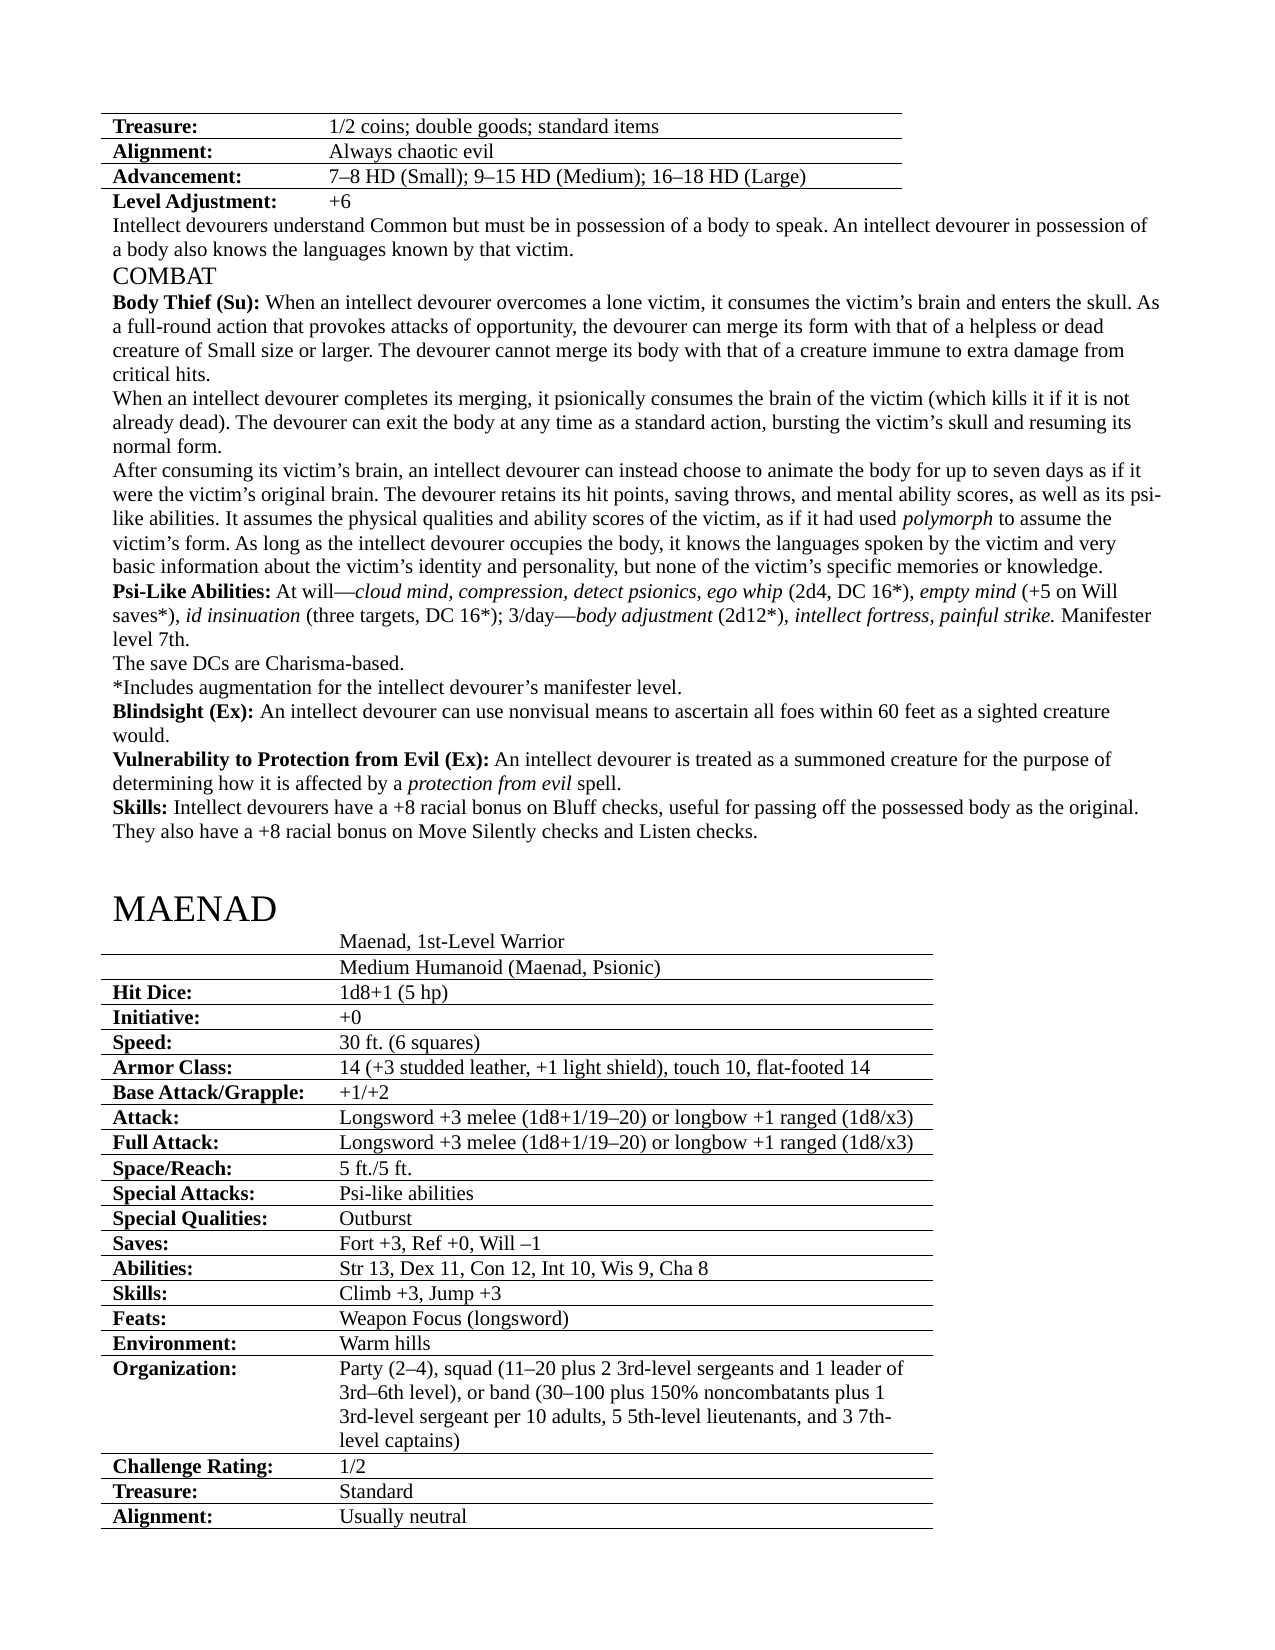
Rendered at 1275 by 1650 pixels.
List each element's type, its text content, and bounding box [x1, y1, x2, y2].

table_cell 1/2 coins; double goods; standard items [318, 114, 902, 138]
text MAENAD [112, 886, 1162, 929]
table_cell Outburst [328, 1206, 933, 1230]
table_cell Space/Reach: [101, 1155, 328, 1179]
table_cell Treasure: [101, 114, 317, 138]
table_cell Special Attacks: [101, 1181, 328, 1204]
table_cell Alignment: [101, 1504, 328, 1528]
table_cell 1d8+1 (5 hp) [328, 980, 933, 1004]
table_cell Organization: [101, 1356, 328, 1452]
table_cell Full Attack: [101, 1130, 328, 1154]
table_cell +0 [328, 1005, 933, 1029]
table_cell [101, 955, 328, 979]
table_cell Level Adjustment: [101, 189, 317, 213]
table_cell Fort +3, Ref +0, Will –1 [328, 1231, 933, 1255]
table_cell Speed: [101, 1030, 328, 1054]
text Intellect devourers understand Common but must be in possession of a body to speak. An intellect devourer in possession of a body also knows the languages known by that victim. [112, 213, 1162, 261]
text When an intellect devourer completes its merging, it psionically consumes the brain of the victim (which kills it if it is not already dead). The devourer can exit the body at any time as a standard action, bursting the victim’s skull and resuming its normal form. [112, 386, 1162, 458]
table_cell 7–8 HD (Small); 9–15 HD (Medium); 16–18 HD (Large) [318, 164, 902, 188]
text Psi-Like Abilities: At will—cloud mind, compression, detect psionics, ego whip (2d4, DC 16*), empty mind (+5 on Will saves*), id insinuation (three targets, DC 16*); 3/day—body adjustment (2d12*), intellect fortress, painful strike. Manifester level 7th. [112, 578, 1162, 651]
table_cell Weapon Focus (longsword) [328, 1306, 933, 1330]
subtitle COMBAT [112, 261, 1162, 290]
table_cell 5 ft./5 ft. [328, 1155, 933, 1179]
table_cell Armor Class: [101, 1055, 328, 1079]
table_cell Initiative: [101, 1005, 328, 1029]
table_cell Climb +3, Jump +3 [328, 1281, 933, 1305]
table_cell 14 (+3 studded leather, +1 light shield), touch 10, flat-footed 14 [328, 1055, 933, 1079]
table_cell Treasure: [101, 1479, 328, 1503]
table_cell Advancement: [101, 164, 317, 188]
text Blindsight (Ex): An intellect devourer can use nonvisual means to ascertain all foes within 60 feet as a sighted creature would. [112, 699, 1162, 747]
table_cell Usually neutral [328, 1504, 933, 1528]
text *Includes augmentation for the intellect devourer’s manifester level. [112, 675, 1162, 699]
table_cell Abilities: [101, 1256, 328, 1280]
table_cell Hit Dice: [101, 980, 328, 1004]
text Vulnerability to Protection from Evil (Ex): An intellect devourer is treated as a summoned creature for the purpose of determining how it is affected by a protection from evil spell. [112, 747, 1162, 795]
table_cell +6 [318, 189, 902, 213]
table_header Maenad, 1st-Level Warrior [328, 930, 933, 953]
table_cell Medium Humanoid (Maenad, Psionic) [328, 955, 933, 979]
table_cell Warm hills [328, 1331, 933, 1355]
table_cell Feats: [101, 1306, 328, 1330]
table_cell Environment: [101, 1331, 328, 1355]
table_cell Saves: [101, 1231, 328, 1255]
table_cell Base Attack/Grapple: [101, 1080, 328, 1104]
table_cell Str 13, Dex 11, Con 12, Int 10, Wis 9, Cha 8 [328, 1256, 933, 1280]
table_cell Skills: [101, 1281, 328, 1305]
table_header [101, 930, 328, 953]
text Body Thief (Su): When an intellect devourer overcomes a lone victim, it consumes the victim’s brain and enters the skull. As a full-round action that provokes attacks of opportunity, the devourer can merge its form with that of a helpless or dead creature of Small size or larger. The devourer cannot merge its body with that of a creature immune to extra damage from critical hits. [112, 290, 1162, 386]
table_cell Standard [328, 1479, 933, 1503]
table_cell Longsword +3 melee (1d8+1/19–20) or longbow +1 ranged (1d8/x3) [328, 1130, 933, 1154]
text After consuming its victim’s brain, an intellect devourer can instead choose to animate the body for up to seven days as if it were the victim’s original brain. The devourer retains its hit points, saving throws, and mental ability scores, as well as its psi-like abilities. It assumes the physical qualities and ability scores of the victim, as if it had used polymorph to assume the victim’s form. As long as the intellect devourer occupies the body, it knows the languages spoken by the victim and very basic information about the victim’s identity and personality, but none of the victim’s specific memories or knowledge. [112, 458, 1162, 578]
table_cell Attack: [101, 1105, 328, 1129]
table_cell Always chaotic evil [318, 139, 902, 163]
table_cell Challenge Rating: [101, 1454, 328, 1478]
text Skills: Intellect devourers have a +8 racial bonus on Bluff checks, useful for passing off the possessed body as the original. They also have a +8 racial bonus on Move Silently checks and Listen checks. [112, 795, 1162, 843]
table_cell Alignment: [101, 139, 317, 163]
table_cell 30 ft. (6 squares) [328, 1030, 933, 1054]
table_cell Special Qualities: [101, 1206, 328, 1230]
table_cell +1/+2 [328, 1080, 933, 1104]
text The save DCs are Charisma-based. [112, 651, 1162, 675]
table_cell 1/2 [328, 1454, 933, 1478]
table_cell Longsword +3 melee (1d8+1/19–20) or longbow +1 ranged (1d8/x3) [328, 1105, 933, 1129]
table_cell Psi-like abilities [328, 1181, 933, 1204]
table_cell Party (2–4), squad (11–20 plus 2 3rd-level sergeants and 1 leader of 3rd–6th level), or band (30–100 plus 150% noncombatants plus 1 3rd-level sergeant per 10 adults, 5 5th-level lieutenants, and 3 7th-level captains) [328, 1356, 933, 1452]
